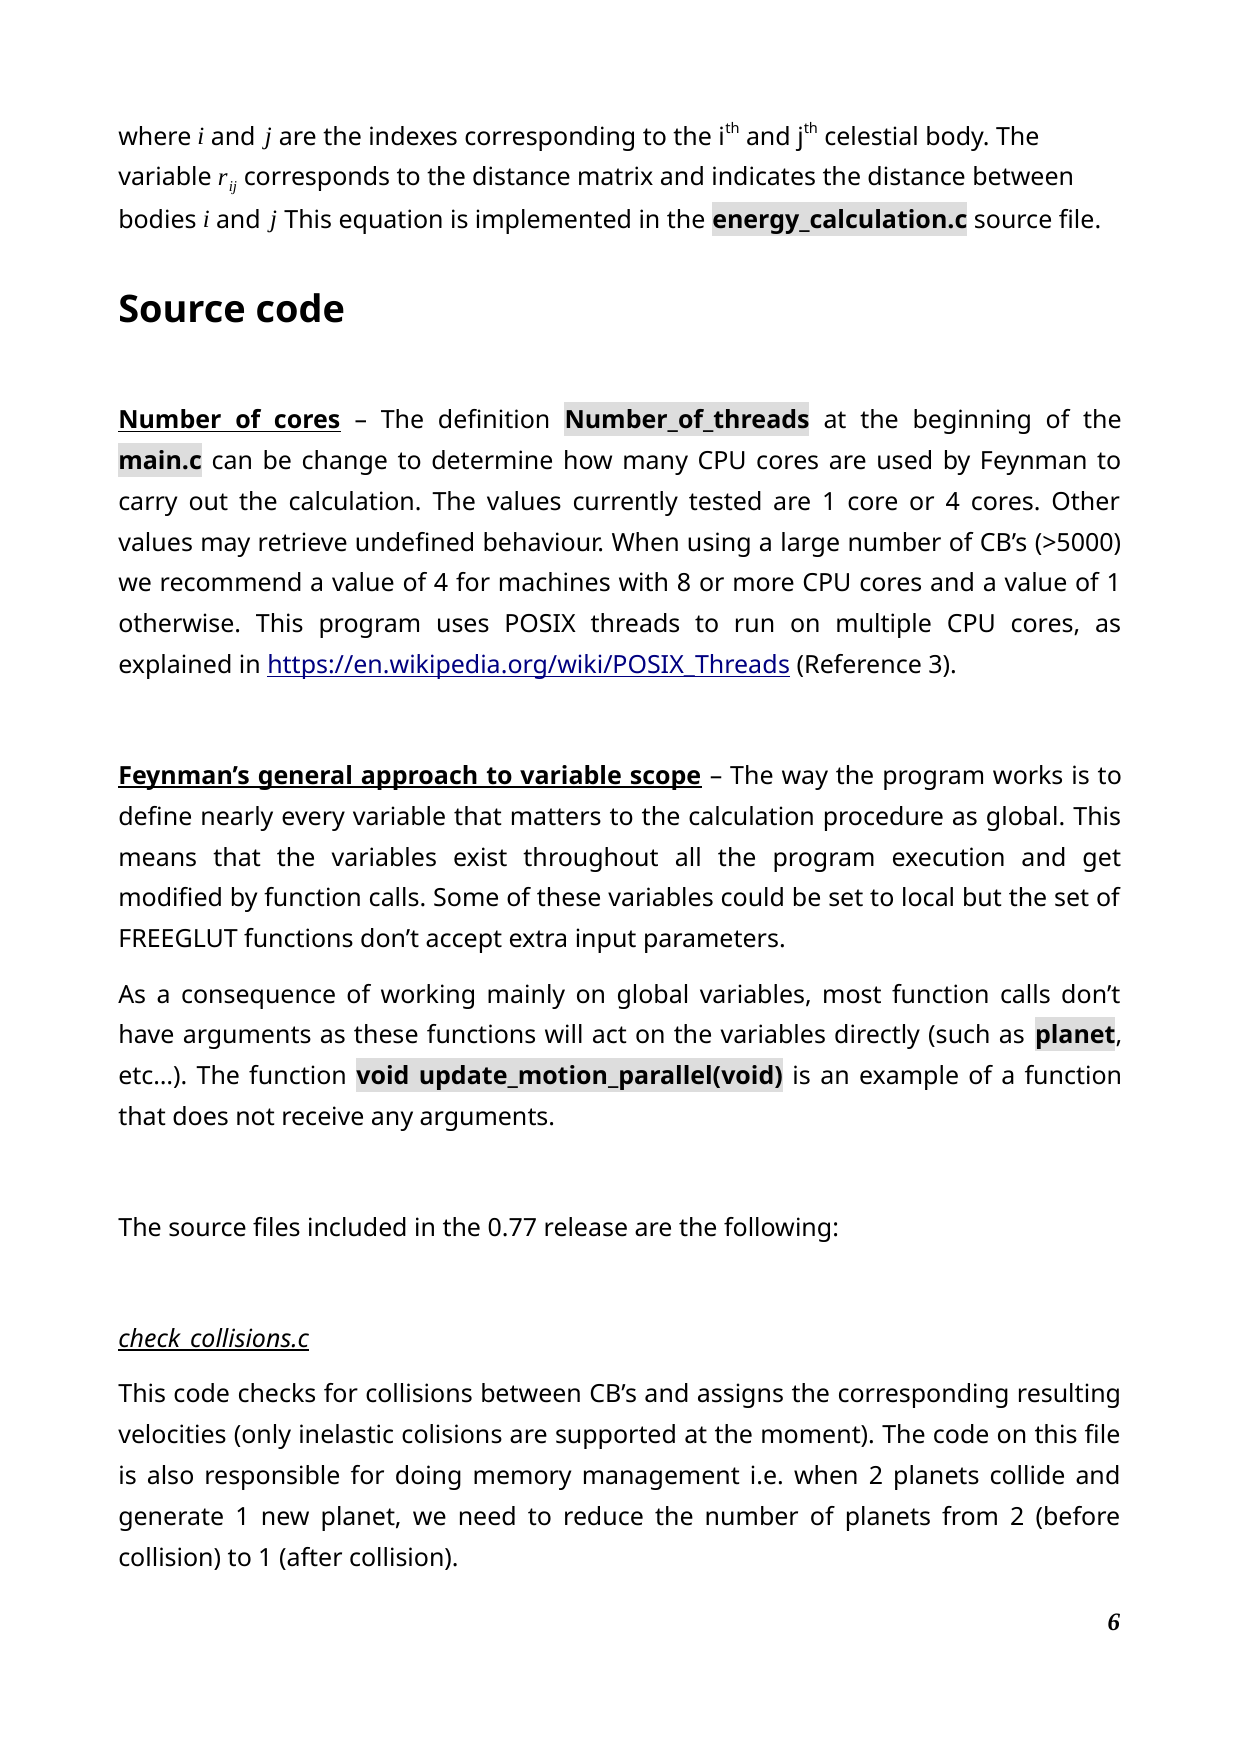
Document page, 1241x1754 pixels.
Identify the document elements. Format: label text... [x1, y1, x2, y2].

text As a consequence of working mainly on global variables, most function calls don’t have arguments as these functions will act on the variables directly (such as planet, etc…). The function void update_motion_parallel(void) is an example of a function that does not receive any arguments. [118, 976, 1122, 1133]
text Number of cores – The definition Number_of_threads at the beginning of the main.c can be change to determine how many CPU cores are used by Feynman to carry out the calculation. The values currently tested are 1 core or 4 cores. Other values may retrieve undefined behaviour. When using a large number of CB’s (>5000) we recommend a value of 4 for machines with 8 or more CPU cores and a value of 1 otherwise. This program uses POSIX threads to run on multiple CPU cores, as explained in https://en.wikipedia.org/wiki/POSIX_Threads (Reference 3). [118, 402, 1122, 681]
text This code checks for collisions between CB’s and assigns the corresponding resulting velocities (only inelastic colisions are supported at the moment). The code on this file is also responsible for doing memory management i.e. when 2 planets collide and generate 1 new planet, we need to reduce the number of planets from 2 (before collision) to 1 (after collision). [118, 1376, 1122, 1573]
text whereandare the indexes corresponding to the ith and jth celestial body. The variablecorresponds to the distance matrix and indicates the distance between bodiesandThis equation is implemented in the energy_calculation.c source file. [118, 118, 1122, 236]
text Feynman’s general approach to variable scope – The way the program works is to define nearly every variable that matters to the calculation procedure as global. This means that the variables exist throughout all the program execution and get modified by function calls. Some of these variables could be set to local but the set of FREEGLUT functions don’t accept extra input parameters. [118, 757, 1122, 955]
subtitle Source code [118, 282, 1122, 334]
text The source files included in the 0.77 release are the following: [118, 1209, 1122, 1244]
text check_collisions.c [118, 1320, 1122, 1354]
